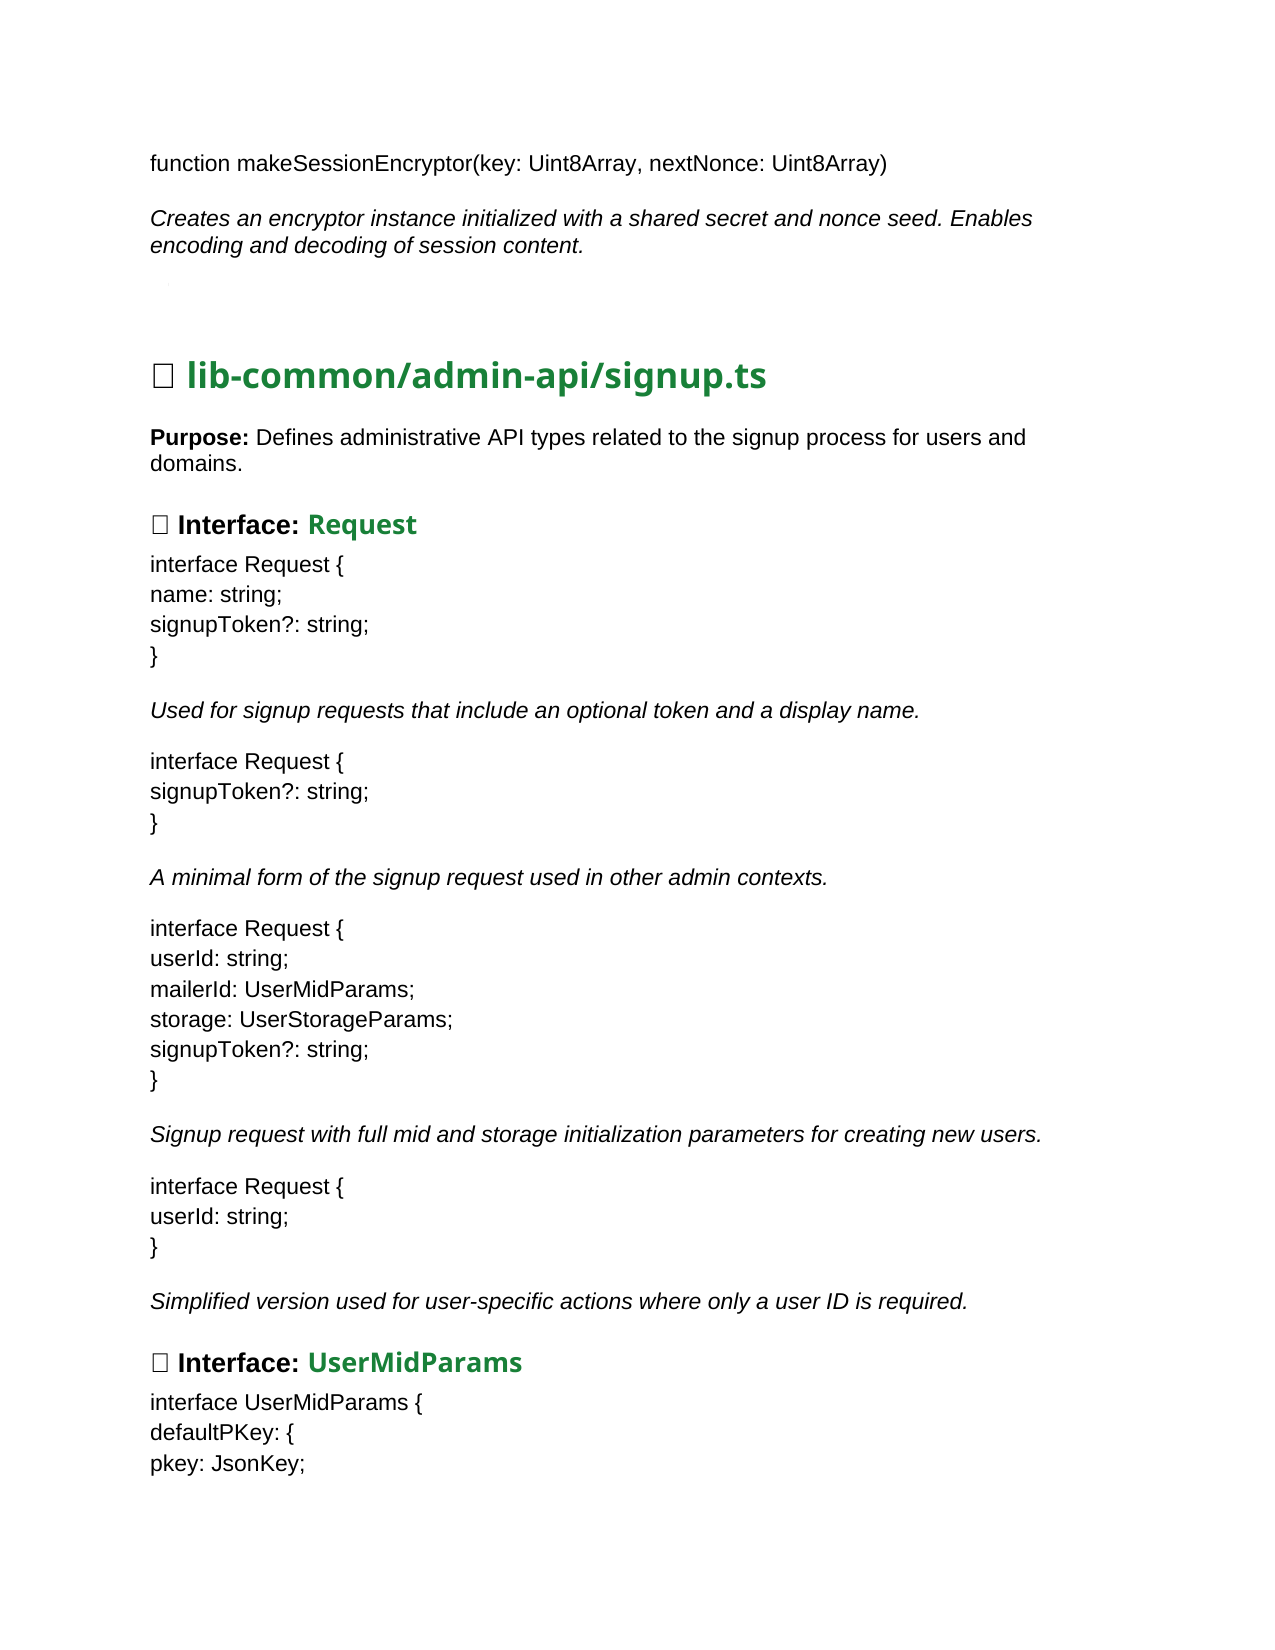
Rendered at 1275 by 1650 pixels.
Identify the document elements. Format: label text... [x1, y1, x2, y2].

text interface Request { [150, 551, 1125, 577]
text signupToken?: string; [150, 611, 1125, 638]
text A minimal form of the signup request used in other admin contexts. [150, 864, 1125, 890]
text signupToken?: string; [150, 1036, 1125, 1062]
subtitle 📄 lib-common/admin-api/signup.ts [150, 351, 1125, 399]
text storage: UserStorageParams; [150, 1006, 1125, 1032]
text name: string; [150, 581, 1125, 607]
text defaultPKey: { [150, 1419, 1125, 1446]
text signupToken?: string; [150, 778, 1125, 805]
text Signup request with full mid and storage initialization parameters for creating new users. [150, 1121, 1125, 1148]
text function makeSessionEncryptor(key: Uint8Array, nextNonce: Uint8Array) [150, 150, 1125, 176]
text interface Request { [150, 915, 1125, 941]
text } [150, 1233, 1125, 1259]
text mailerId: UserMidParams; [150, 976, 1125, 1002]
subtitle 🧩 Interface: Request [150, 506, 1125, 543]
text userId: string; [150, 945, 1125, 972]
text Simplified version used for user-specific actions where only a user ID is required. [150, 1288, 1125, 1315]
text pkey: JsonKey; [150, 1449, 1125, 1476]
text interface Request { [150, 748, 1125, 774]
text Creates an encryptor instance initialized with a shared secret and nonce seed. Enables encoding and decoding of session content. [150, 205, 1125, 258]
text } [150, 1066, 1125, 1092]
text Purpose: Defines administrative API types related to the signup process for users and domains. [150, 424, 1125, 477]
text userId: string; [150, 1203, 1125, 1229]
subtitle 🧩 Interface: UserMidParams [150, 1344, 1125, 1381]
text } [150, 808, 1125, 835]
text } [150, 642, 1125, 668]
text interface Request { [150, 1173, 1125, 1199]
text Used for signup requests that include an optional token and a display name. [150, 697, 1125, 723]
text interface UserMidParams { [150, 1389, 1125, 1415]
